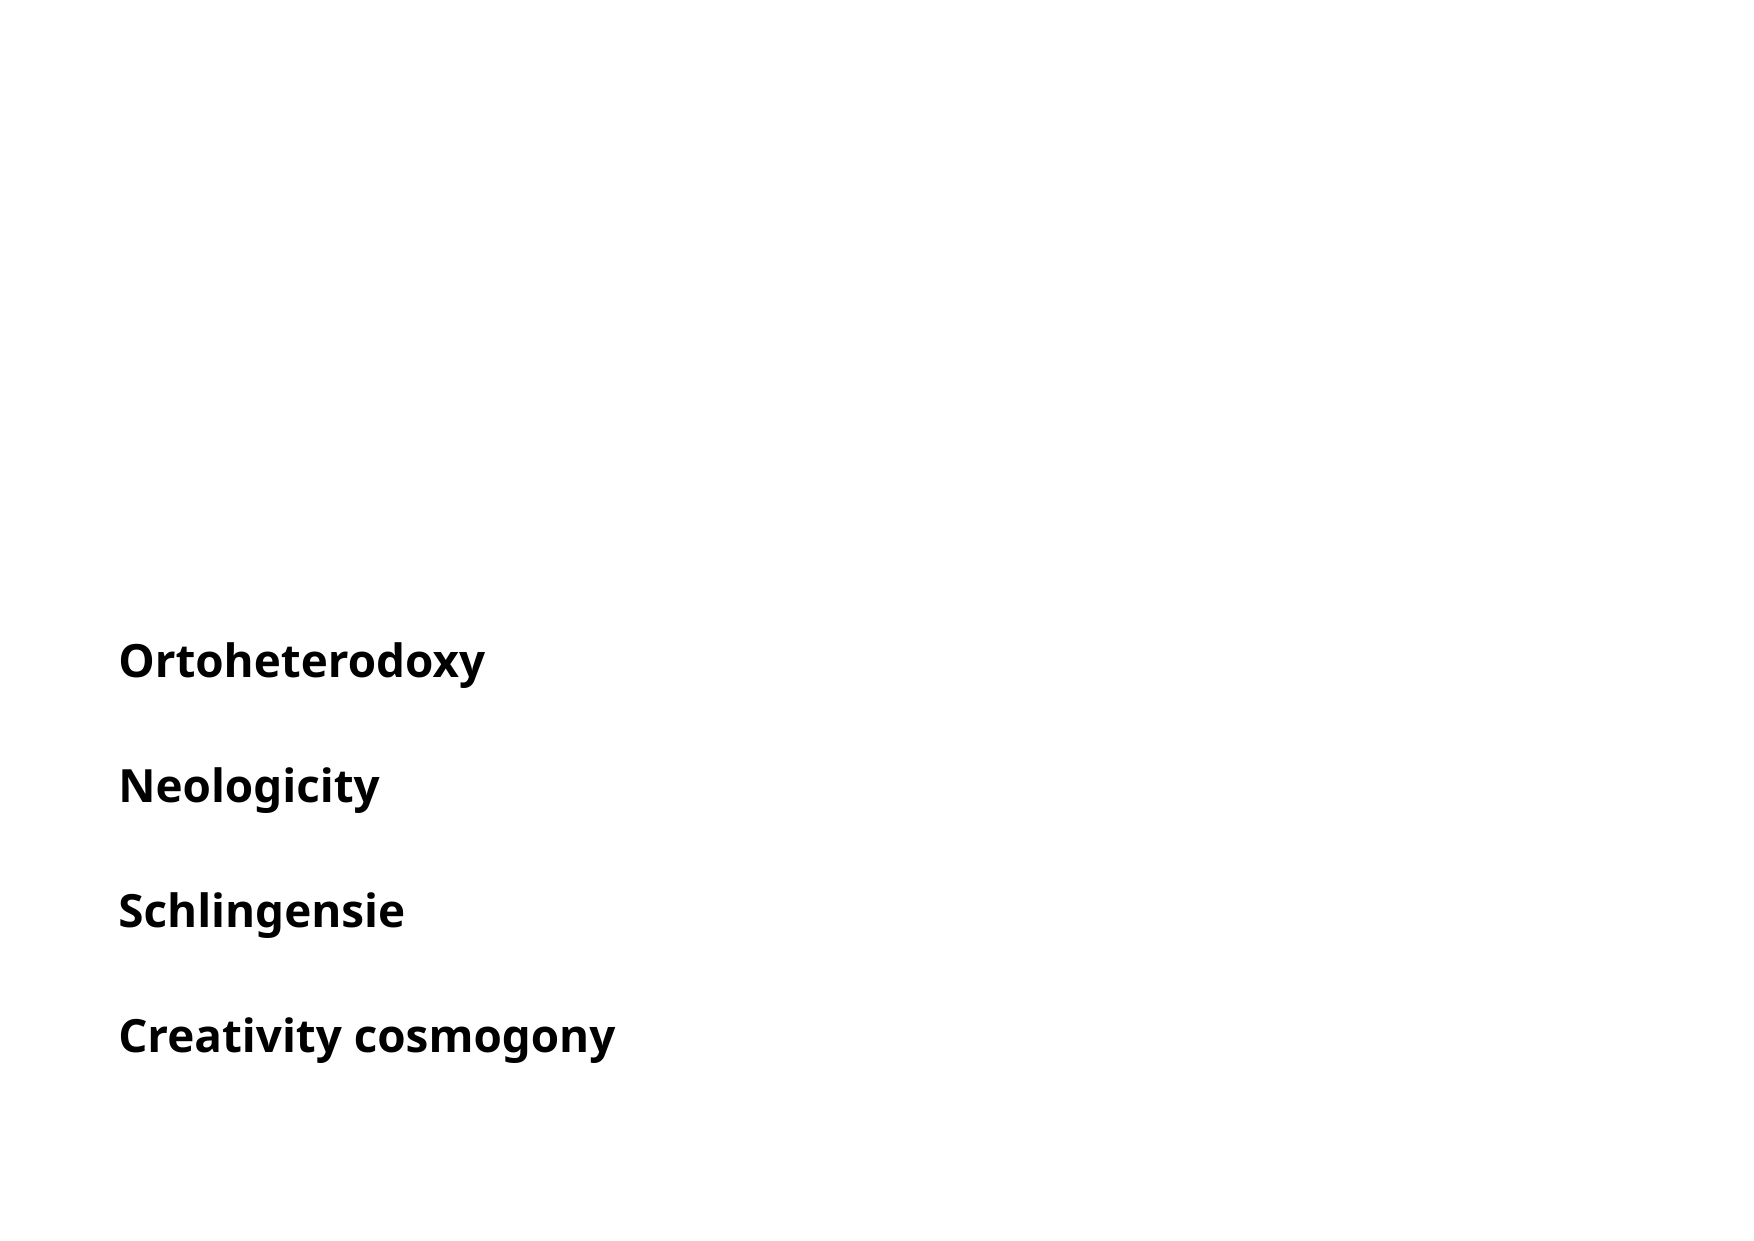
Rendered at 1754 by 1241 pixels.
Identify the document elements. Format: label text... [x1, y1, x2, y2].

text Neologicity [118, 754, 1636, 816]
text Ortoheterodoxy [118, 629, 1636, 691]
text Creativity cosmogony [118, 1003, 1636, 1066]
text Schlingensie [118, 878, 1636, 941]
